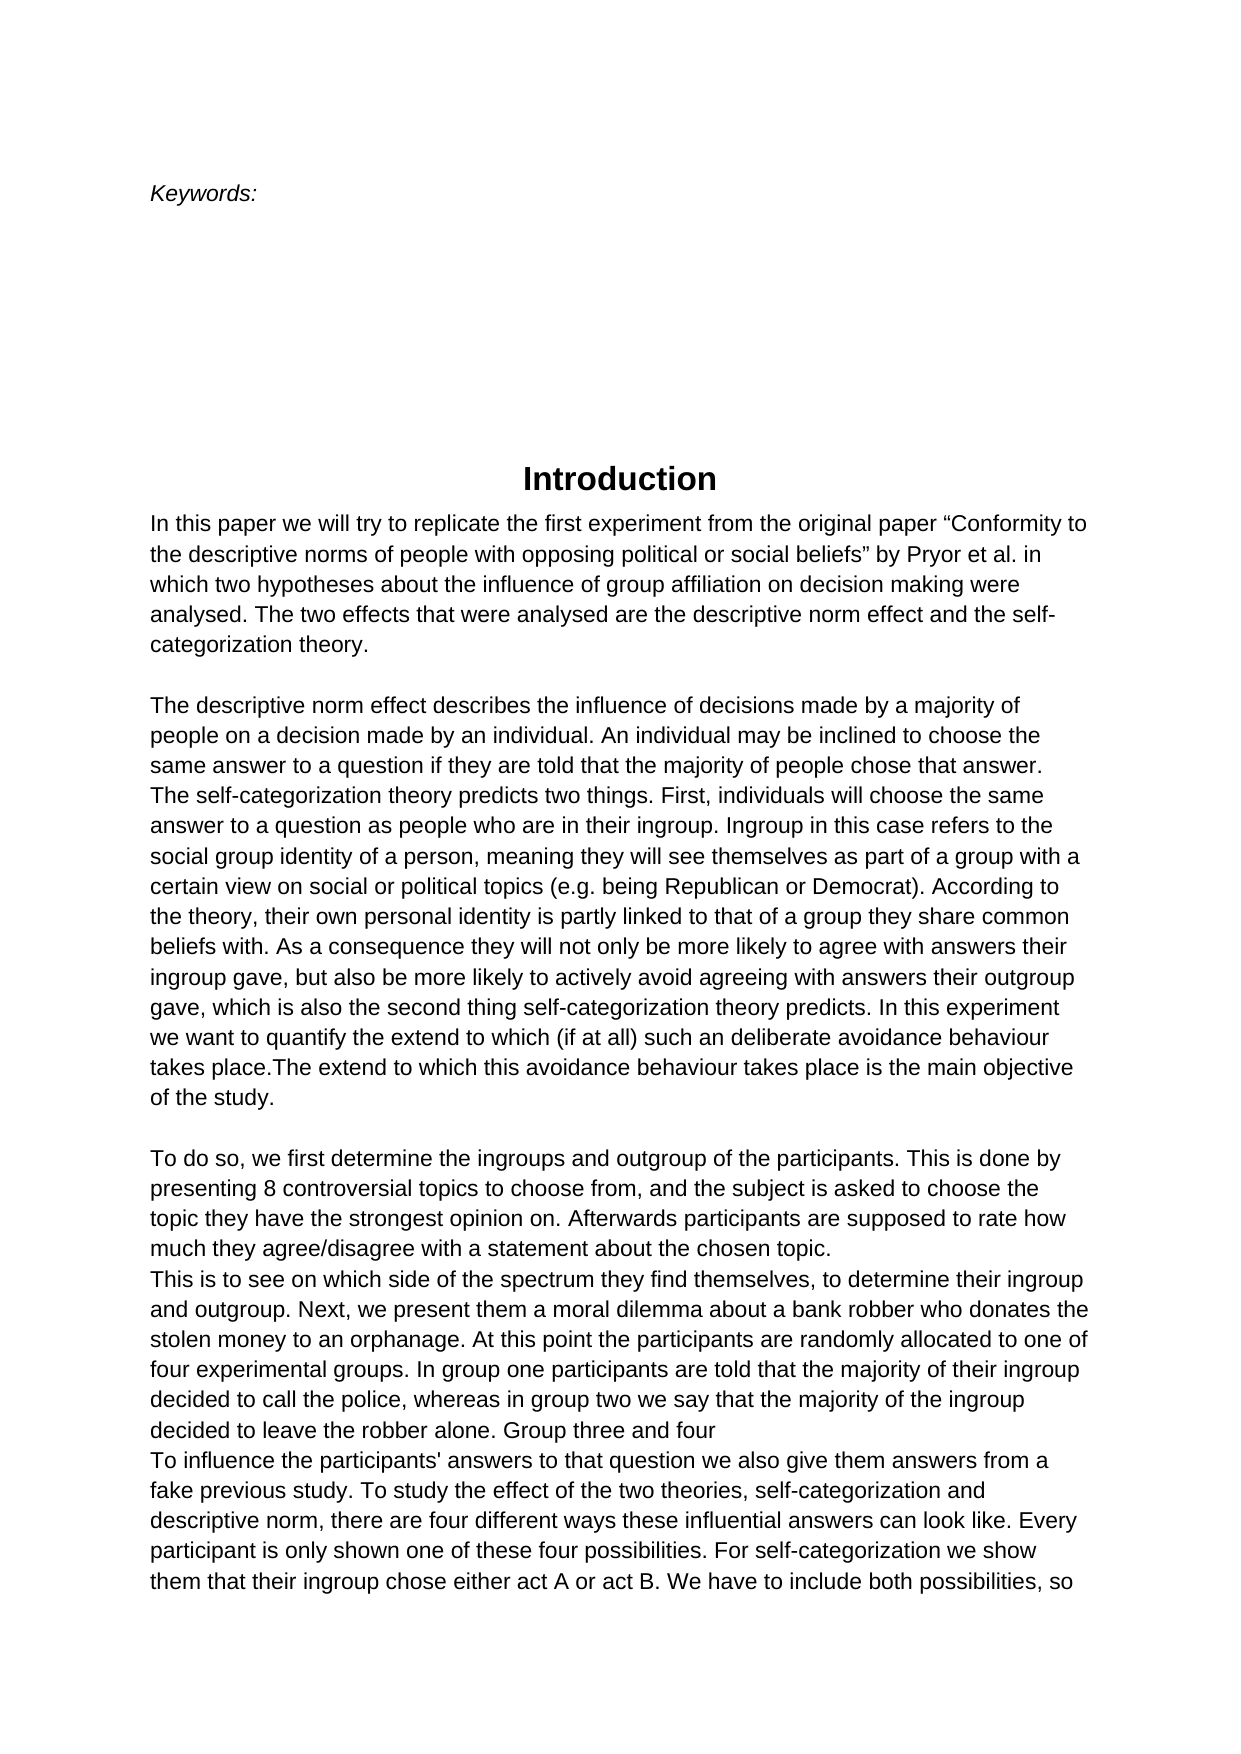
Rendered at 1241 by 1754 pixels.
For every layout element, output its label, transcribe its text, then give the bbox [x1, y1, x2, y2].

subtitle Introduction [150, 459, 1090, 498]
text This is to see on which side of the spectrum they find themselves, to determine their ingroup and outgroup. Next, we present them a moral dilemma about a bank robber who donates the stolen money to an orphanage. At this point the participants are randomly allocated to one of four experimental groups. In group one participants are told that the majority of their ingroup decided to call the police, whereas in group two we say that the majority of the ingroup decided to leave the robber alone. Group three and four [150, 1266, 1090, 1443]
text The descriptive norm effect describes the influence of decisions made by a majority of people on a decision made by an individual. An individual may be inclined to choose the same answer to a question if they are told that the majority of people chose that answer. [150, 692, 1090, 778]
text To do so, we first determine the ingroups and outgroup of the participants. This is done by presenting 8 controversial topics to choose from, and the subject is asked to choose the topic they have the strongest opinion on. Afterwards participants are supposed to rate how much they agree/disagree with a statement about the chosen topic. [150, 1145, 1090, 1262]
text To influence the participants' answers to that question we also give them answers from a fake previous study. To study the effect of the two theories, self-categorization and descriptive norm, there are four different ways these influential answers can look like. Every participant is only shown one of these four possibilities. For self-categorization we show them that their ingroup chose either act A or act B. We have to include both possibilities, so [150, 1447, 1090, 1594]
text In this paper we will try to replicate the first experiment from the original paper “Conformity to the descriptive norms of people with opposing political or social beliefs” by Pryor et al. in which two hypotheses about the influence of group affiliation on decision making were analysed. The two effects that were analysed are the descriptive norm effect and the self-categorization theory. [150, 510, 1090, 657]
text Keywords: [150, 180, 1090, 207]
text The self-categorization theory predicts two things. First, individuals will choose the same answer to a question as people who are in their ingroup. Ingroup in this case refers to the social group identity of a person, meaning they will see themselves as part of a group with a certain view on social or political topics (e.g. being Republican or Democrat). According to the theory, their own personal identity is partly linked to that of a group they share common beliefs with. As a consequence they will not only be more likely to agree with answers their ingroup gave, but also be more likely to actively avoid agreeing with answers their outgroup gave, which is also the second thing self-categorization theory predicts. In this experiment we want to quantify the extend to which (if at all) such an deliberate avoidance behaviour takes place.The extend to which this avoidance behaviour takes place is the main objective of the study. [150, 782, 1090, 1111]
